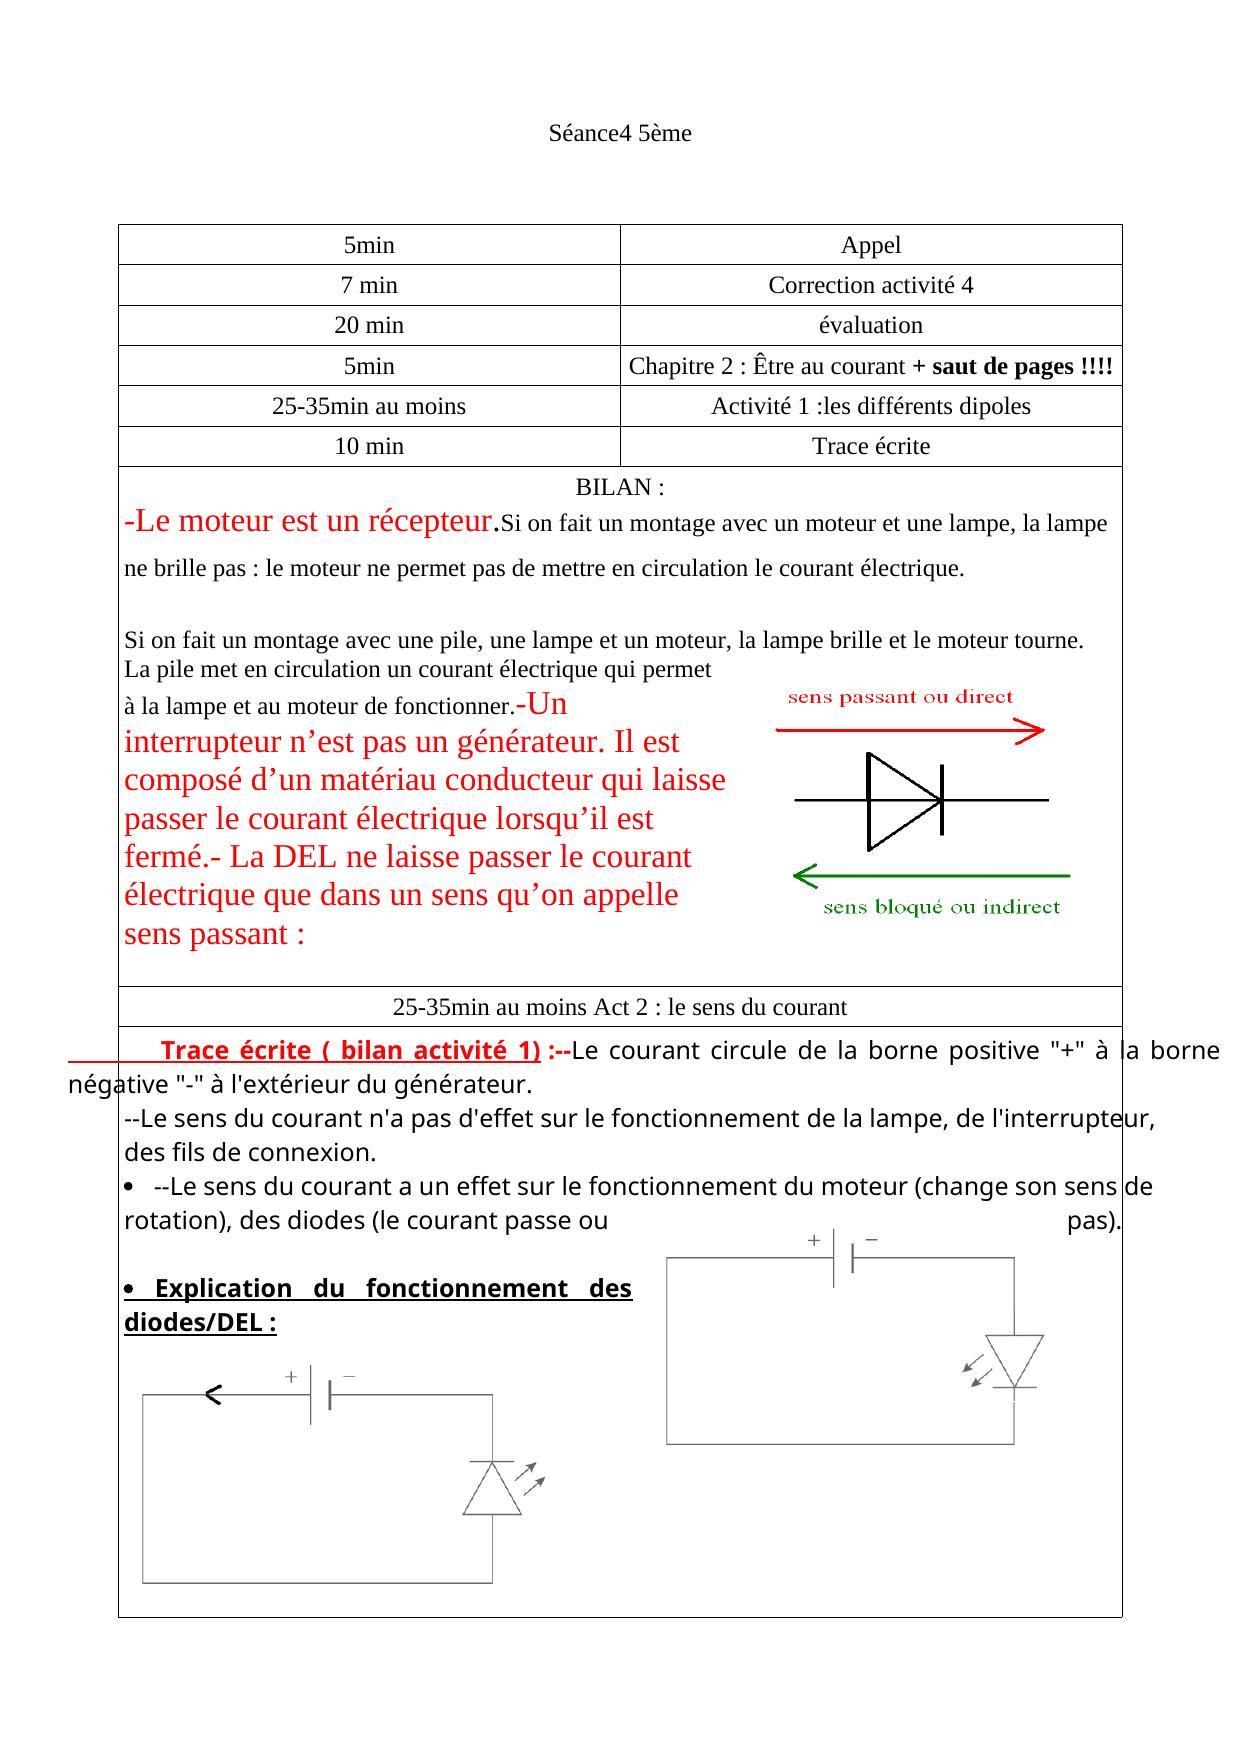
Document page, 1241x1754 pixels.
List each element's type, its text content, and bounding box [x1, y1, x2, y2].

table_cell Trace écrite ( bilan activité 1) :--Le courant circule de la borne positive "+" à la borne négative "-" à l'extérieur du générateur. --Le sens du courant n'a pas d'effet sur le fonctionnement de la lampe, de l'interrupteur, des fils de connexion. --Le sens du courant a un effet sur le fonctionnement du moteur (change son sens de rotation), des diodes (le courant passe ou pas).  Explication du fonctionnement des diodes/DEL : La DEL s'éclaire, on dit qu'elle est La DEL reste éteinte, on dit qu'elle est branchée dans le sens passant. branchée dans le sens bloquant. [119, 1027, 1122, 1617]
table_cell 25-35min au moins Act 2 : le sens du courant [119, 987, 1122, 1026]
table_cell 7 min [119, 265, 620, 304]
table_cell BILAN : -Le moteur est un récepteur.Si on fait un montage avec un moteur et une lampe, la lampe ne brille pas : le moteur ne permet pas de mettre en circulation le courant électrique. Si on fait un montage avec une pile, une lampe et un moteur, la lampe brille et le moteur tourne. La pile met en circulation un courant électrique qui permet à la lampe et au moteur de fonctionner.-Un interrupteur n’est pas un générateur. Il est composé d’un matériau conducteur qui laisse passer le courant électrique lorsqu’il est fermé.- La DEL ne laisse passer le courant électrique que dans un sens qu’on appelle sens passant : [119, 467, 1122, 986]
table_cell 10 min [119, 427, 620, 466]
table_cell 5min [119, 346, 620, 385]
picture [745, 668, 1114, 935]
table_cell Correction activité 4 [621, 265, 1122, 304]
table_cell 25-35min au moins [119, 386, 620, 426]
picture [131, 1353, 552, 1588]
table_cell Activité 1 :les différents dipoles [621, 386, 1122, 426]
picture [651, 1215, 1048, 1457]
table_header Appel [621, 225, 1122, 264]
table_cell Trace écrite [621, 427, 1122, 466]
table_cell 20 min [119, 306, 620, 345]
table_cell évaluation [621, 306, 1122, 345]
table_header 5min [119, 225, 620, 264]
table_cell Chapitre 2 : Être au courant + saut de pages !!!! [621, 346, 1122, 385]
